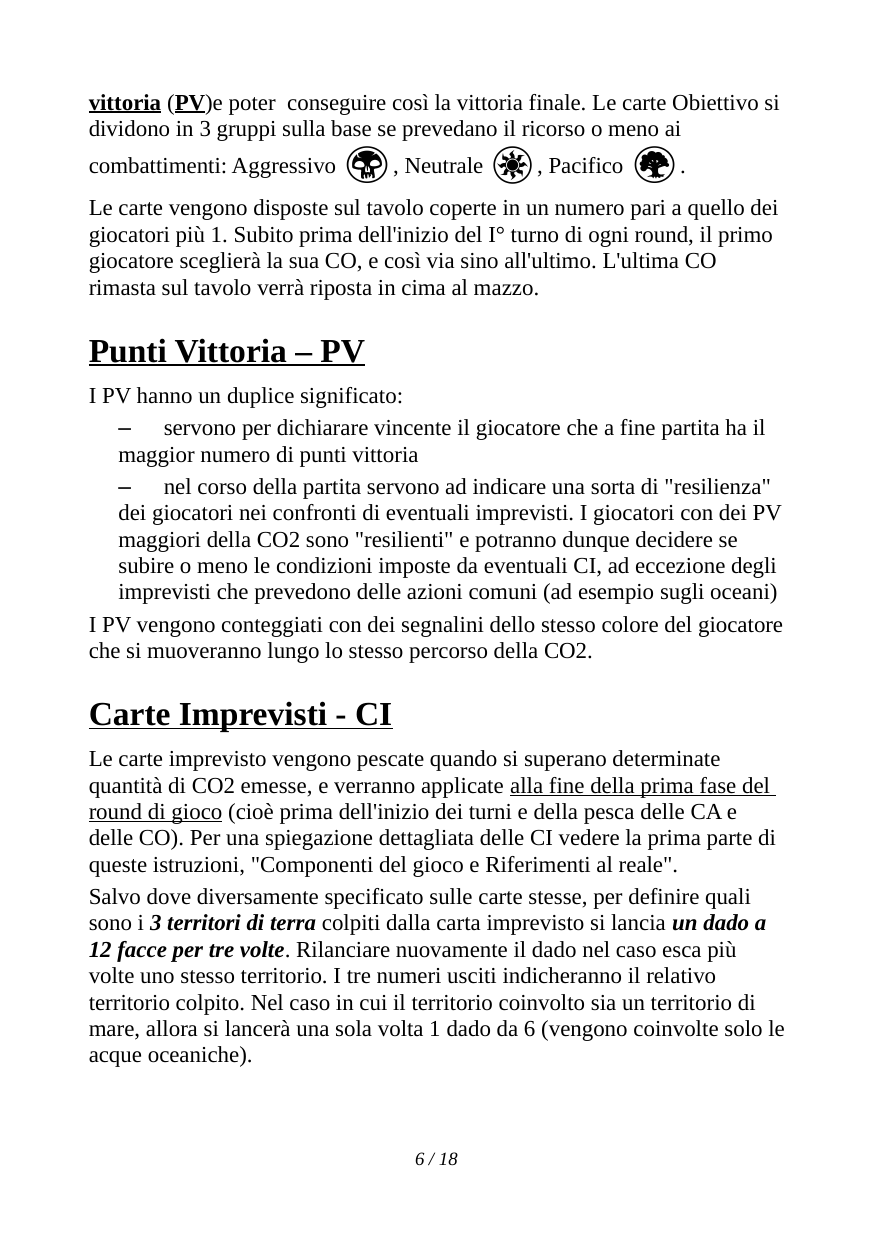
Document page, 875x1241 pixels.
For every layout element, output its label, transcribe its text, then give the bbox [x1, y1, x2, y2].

subtitle Punti Vittoria – PV [88, 331, 786, 369]
subtitle Carte Imprevisti - CI [88, 694, 786, 733]
picture [488, 141, 537, 189]
picture [629, 141, 680, 188]
text I PV hanno un duplice significato: [88, 382, 786, 408]
text Le carte vengono disposte sul tavolo coperte in un numero pari a quello dei giocatori più 1. Subito prima dell'inizio del I° turno di ogni round, il primo giocatore sceglierà la sua CO, e così via sino all'ultimo. L'ultima CO rimasta sul tavolo verrà riposta in cima al mazzo. [88, 194, 786, 300]
list nel corso della partita servono ad indicare una sorta di "resilienza" dei giocatori nei confronti di eventuali imprevisti. I giocatori con dei PV maggiori della CO2 sono "resilienti" e potranno dunque decidere se subire o meno le condizioni imposte da eventuali CI, ad eccezione degli imprevisti che prevedono delle azioni comuni (ad esempio sugli oceani) [118, 473, 786, 605]
text vittoria (PV)e poter conseguire così la vittoria finale. Le carte Obiettivo si dividono in 3 gruppi sulla base se prevedano il ricorso o meno ai combattimenti: Aggressivo , Neutrale , Pacifico . [88, 88, 786, 188]
text I PV vengono conteggiati con dei segnalini dello stesso colore del giocatore che si muoveranno lungo lo stesso percorso della CO2. [88, 611, 786, 663]
text Le carte imprevisto vengono pescate quando si superano determinate quantità di CO2 emesse, e verranno applicate alla fine della prima fase del round di gioco (cioè prima dell'inizio dei turni e della pesca delle CA e delle CO). Per una spiegazione dettagliata delle CI vedere la prima parte di queste istruzioni, "Componenti del gioco e Riferimenti al reale". [88, 745, 786, 877]
picture [342, 141, 393, 188]
list servono per dichiarare vincente il giocatore che a fine partita ha il maggior numero di punti vittoria [118, 414, 786, 467]
text Salvo dove diversamente specificato sulle carte stesse, per definire quali sono i 3 territori di terra colpiti dalla carta imprevisto si lancia un dado a 12 facce per tre volte. Rilanciare nuovamente il dado nel caso esca più volte uno stesso territorio. I tre numeri usciti indicheranno il relativo territorio colpito. Nel caso in cui il territorio coinvolto sia un territorio di mare, allora si lancerà una sola volta 1 dado da 6 (vengono coinvolte solo le acque oceaniche). [88, 883, 786, 1068]
